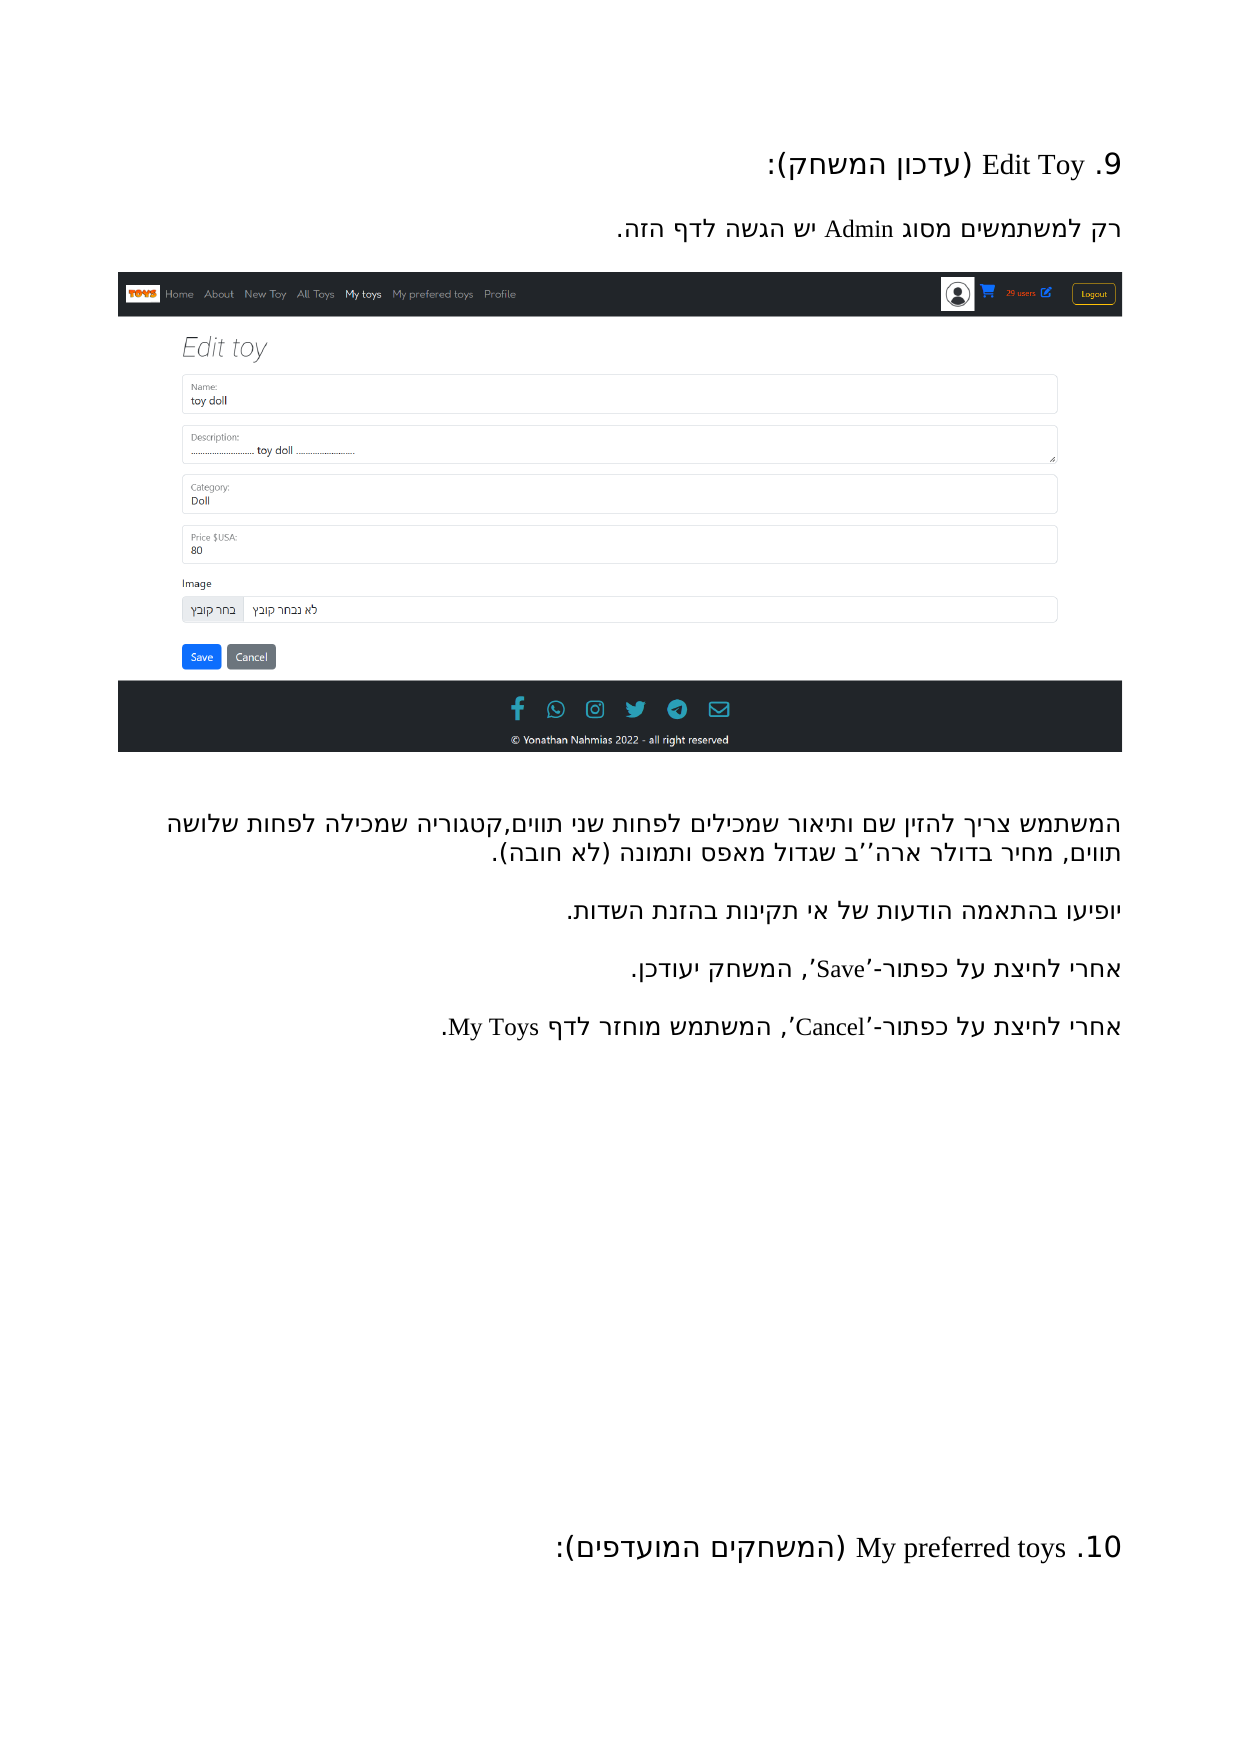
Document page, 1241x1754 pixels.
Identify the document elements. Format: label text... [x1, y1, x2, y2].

text יופיעו בהתאמה הודעות של אי תקינות בהזנת השדות. [118, 896, 1122, 925]
picture [118, 272, 1123, 752]
text אחרי לחיצת על כפתור-’Cancel’, המשתמש מוחזר לדף My Toys. [118, 1012, 1122, 1041]
text רק למשתמשים מסוג Admin יש הגשה לדף הזה. [118, 214, 1122, 244]
text 9. Edit Toy (עדכון המשחק): [118, 147, 1122, 181]
text אחרי לחיצת על כפתור-’Save’, המשחק יעודכן. [118, 954, 1122, 983]
text המשתמש צריך להזין שם ותיאור שמכילים לפחות שני תווים,קטגוריה שמכילה לפחות שלושה תווים, מחיר בדולר ארה’’ב שגדול מאפס ותמונה (לא חובה). [118, 809, 1122, 867]
text 10. My preferred toys (המשחקים המועדפים): [118, 1530, 1122, 1564]
